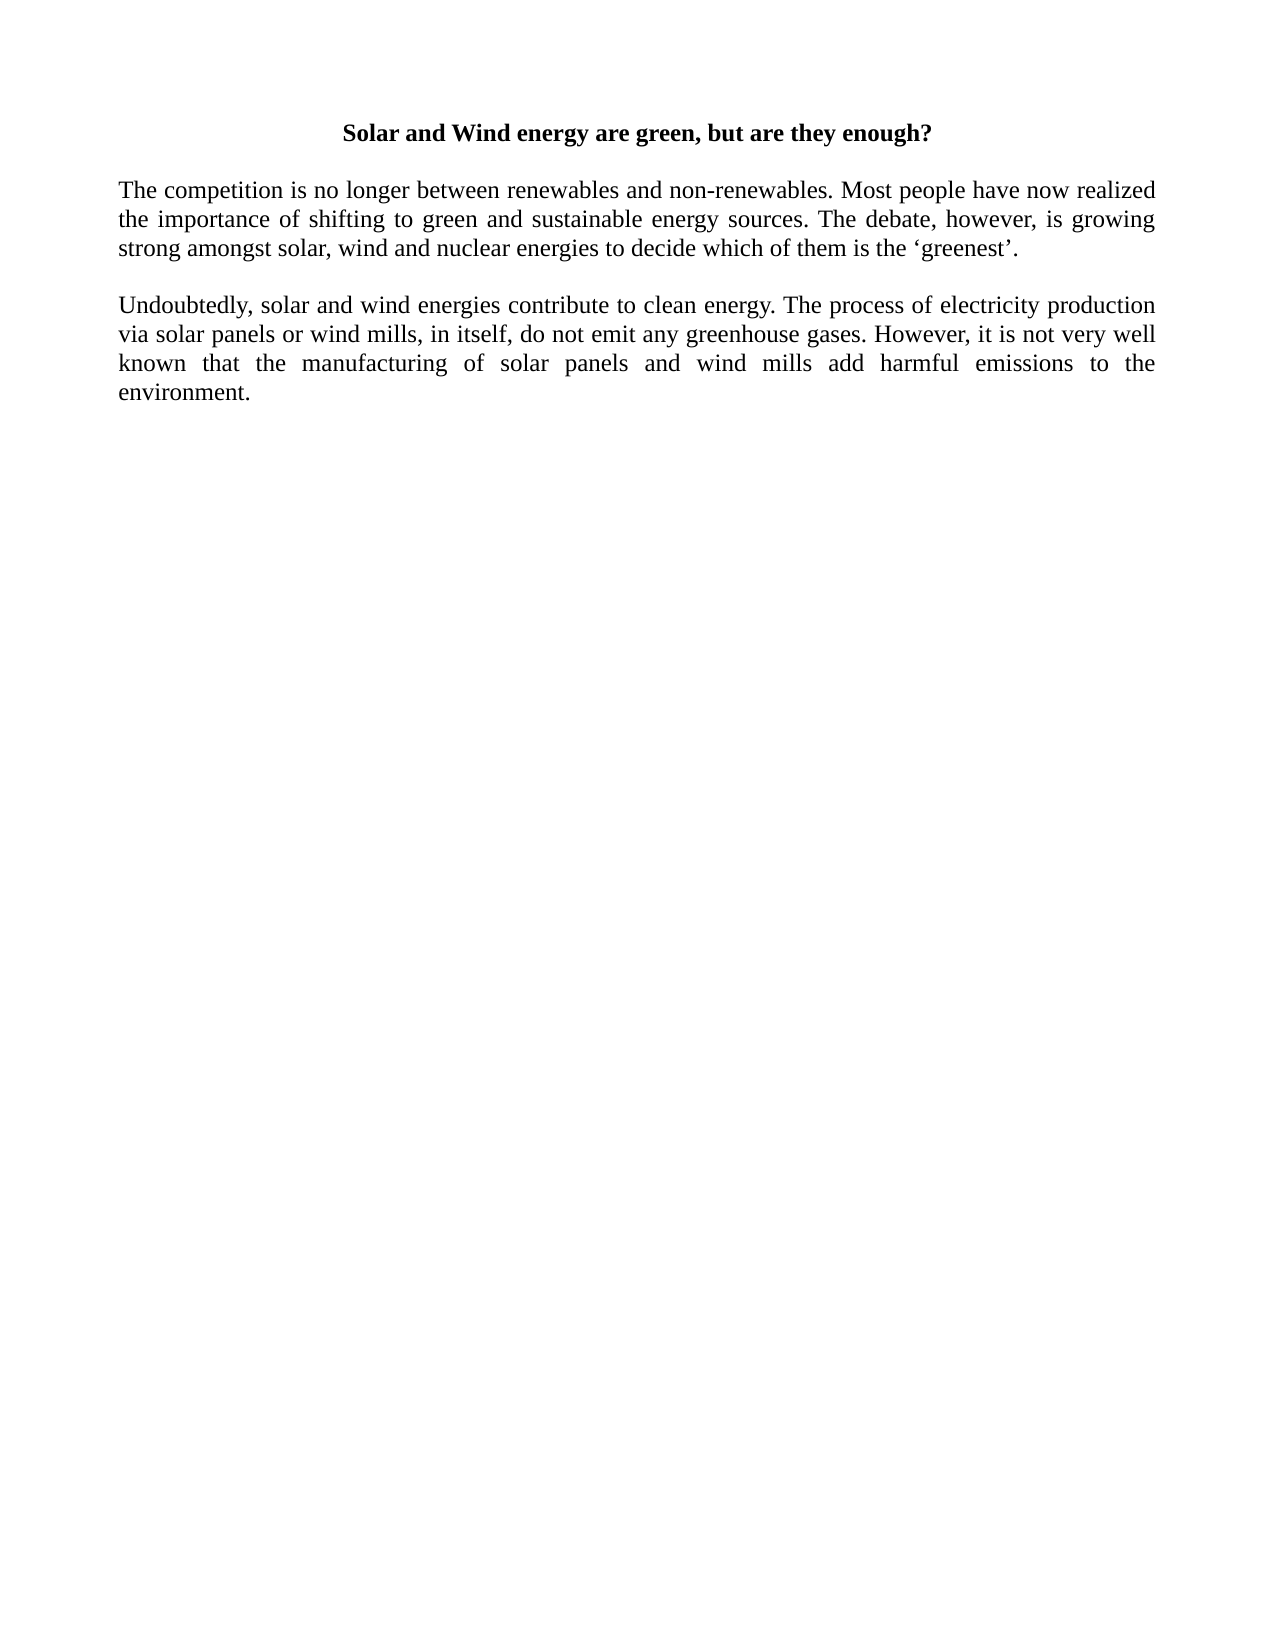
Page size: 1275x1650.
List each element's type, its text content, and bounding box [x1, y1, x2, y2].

text The competition is no longer between renewables and non-renewables. Most people have now realized the importance of shifting to green and sustainable energy sources. The debate, however, is growing strong amongst solar, wind and nuclear energies to decide which of them is the ‘greenest’. [118, 176, 1157, 262]
text Solar and Wind energy are green, but are they enough? [118, 118, 1157, 147]
text Undoubtedly, solar and wind energies contribute to clean energy. The process of electricity production via solar panels or wind mills, in itself, do not emit any greenhouse gases. However, it is not very well known that the manufacturing of solar panels and wind mills add harmful emissions to the environment. [118, 291, 1157, 406]
